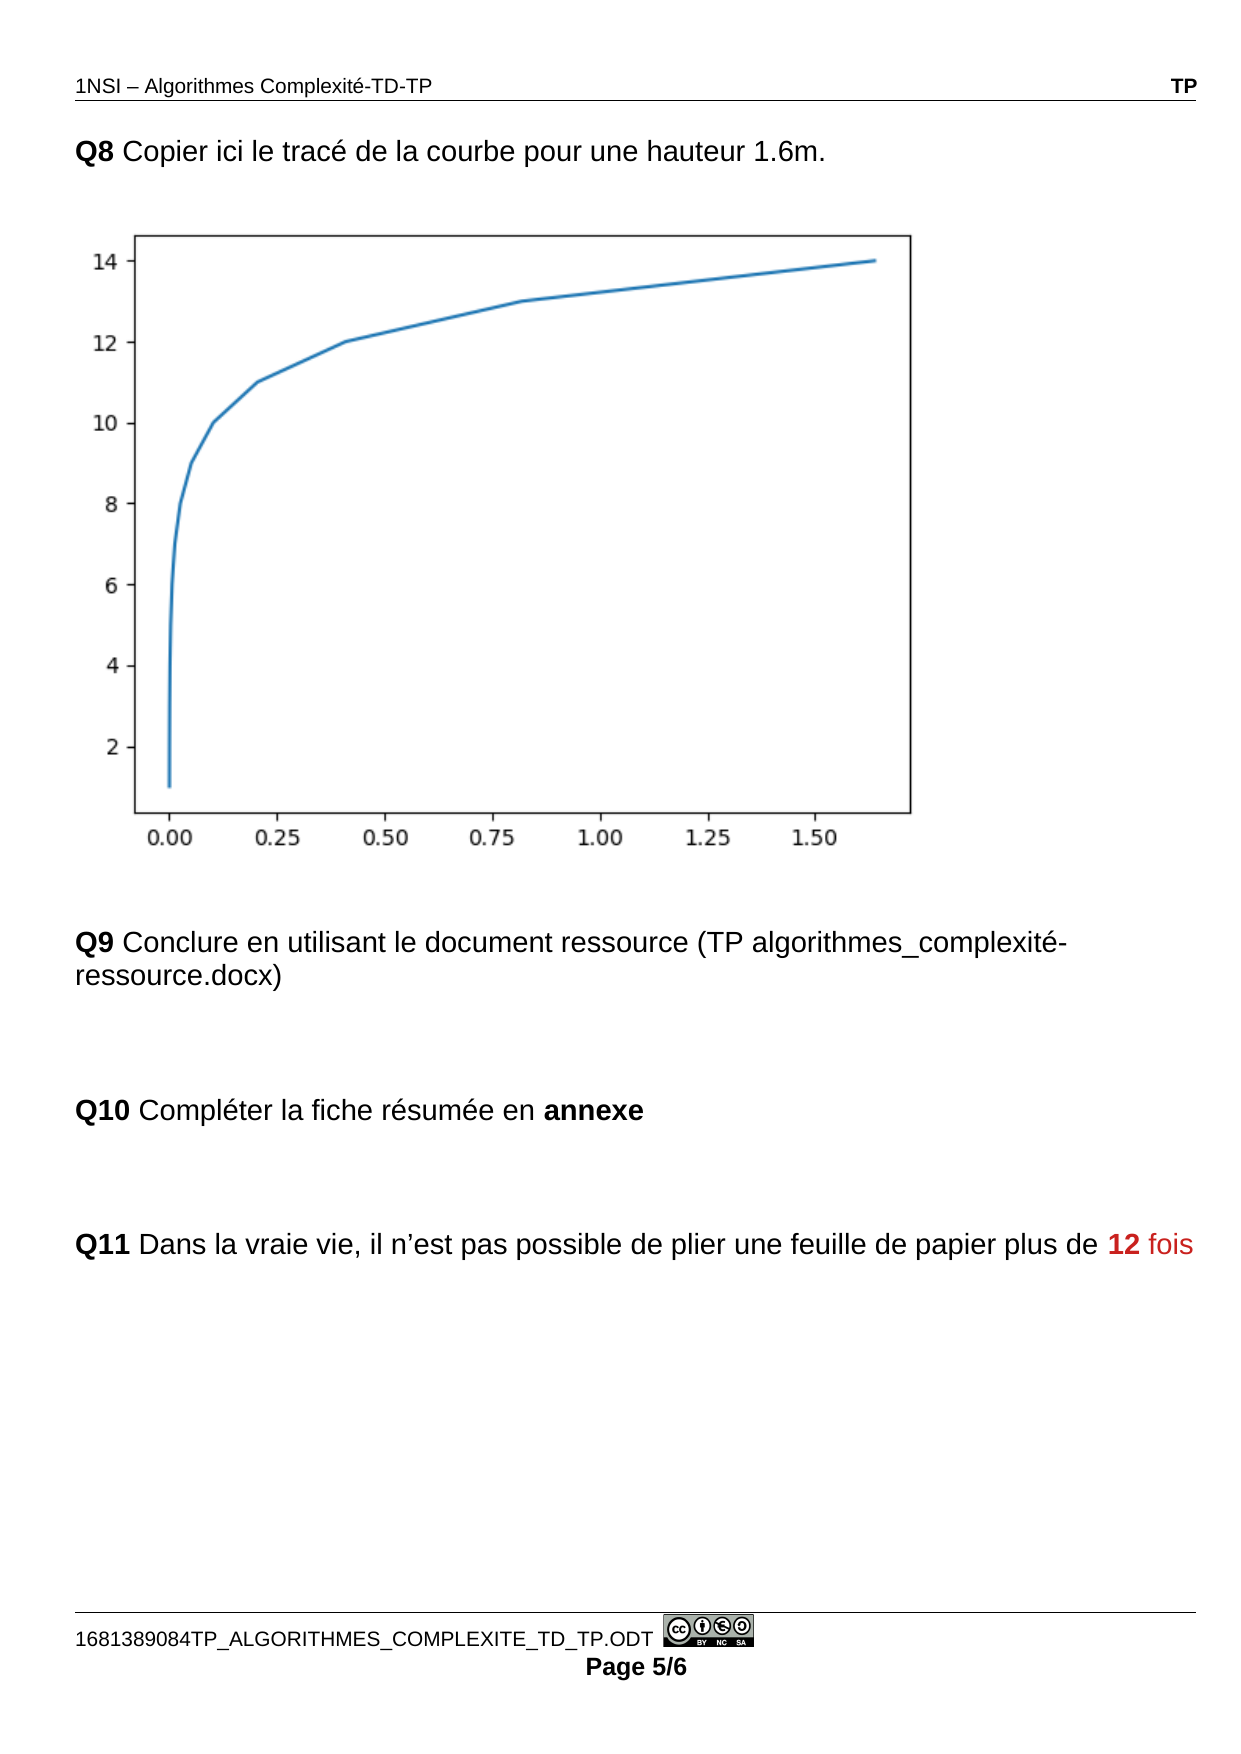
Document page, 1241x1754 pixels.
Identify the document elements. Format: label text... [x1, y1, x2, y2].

picture [75, 201, 946, 858]
text Q10 Compléter la fiche résumée en annexe [75, 1092, 1196, 1126]
picture [663, 1614, 754, 1647]
text Q8 Copier ici le tracé de la courbe pour une hauteur 1.6m. [75, 134, 1196, 168]
text Q9 Conclure en utilisant le document ressource (TP algorithmes_complexité-ressource.docx) [75, 925, 1196, 992]
text Q11 Dans la vraie vie, il n’est pas possible de plier une feuille de papier plus de 12 fois [75, 1227, 1196, 1260]
